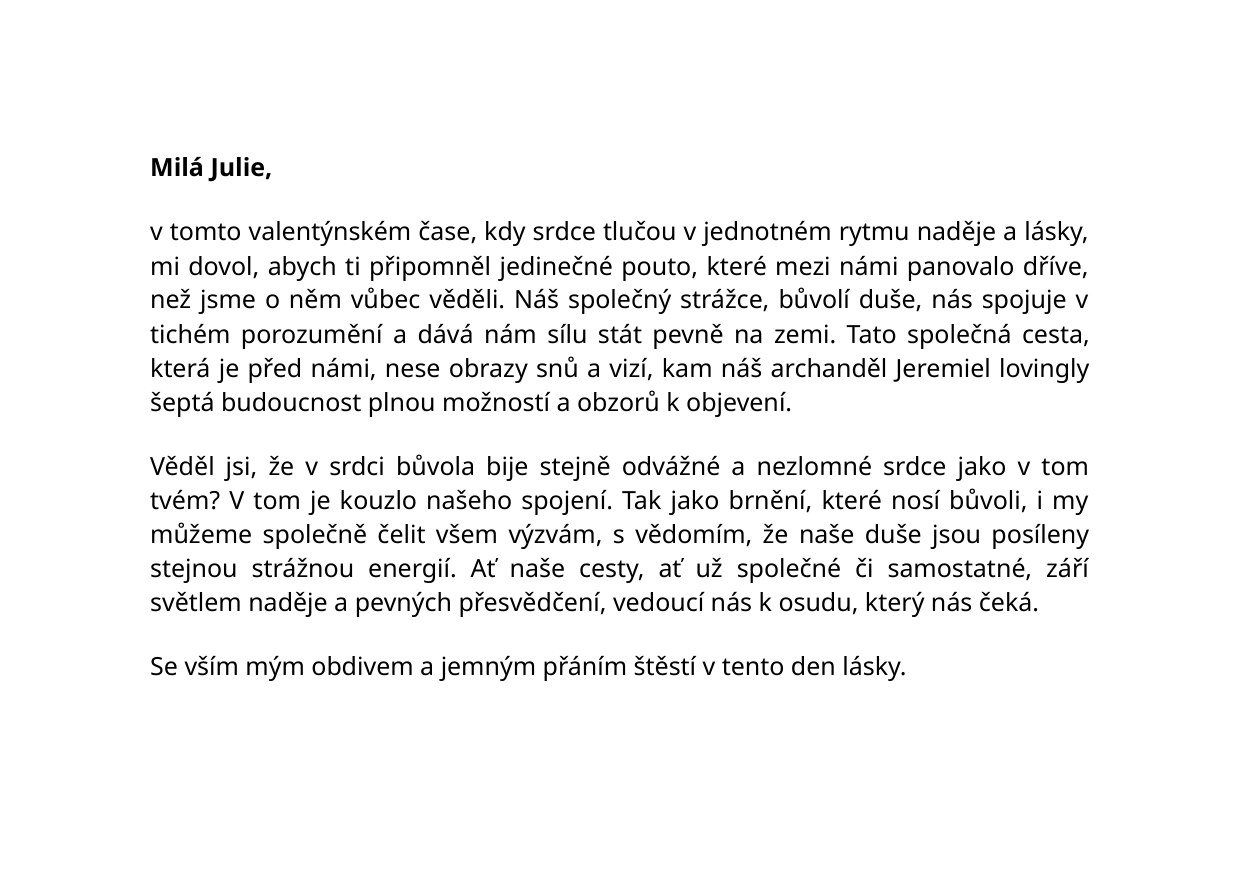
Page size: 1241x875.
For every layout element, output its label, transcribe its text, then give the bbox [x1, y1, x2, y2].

text Věděl jsi, že v srdci bůvola bije stejně odvážné a nezlomné srdce jako v tom tvém? V tom je kouzlo našeho spojení. Tak jako brnění, které nosí bůvoli, i my můžeme společně čelit všem výzvám, s vědomím, že naše duše jsou posíleny stejnou strážnou energií. Ať naše cesty, ať už společné či samostatné, září světlem naděje a pevných přesvědčení, vedoucí nás k osudu, který nás čeká. [150, 448, 1091, 619]
text v tomto valentýnském čase, kdy srdce tlučou v jednotném rytmu naděje a lásky, mi dovol, abych ti připomněl jedinečné pouto, které mezi námi panovalo dříve, než jsme o něm vůbec věděli. Náš společný strážce, bůvolí duše, nás spojuje v tichém porozumění a dává nám sílu stát pevně na zemi. Tato společná cesta, která je před námi, nese obrazy snů a vizí, kam náš archanděl Jeremiel lovingly šeptá budoucnost plnou možností a obzorů k objevení. [150, 214, 1091, 418]
text Se vším mým obdivem a jemným přáním štěstí v tento den lásky. [150, 649, 1091, 683]
text Milá Julie, [150, 150, 1091, 184]
